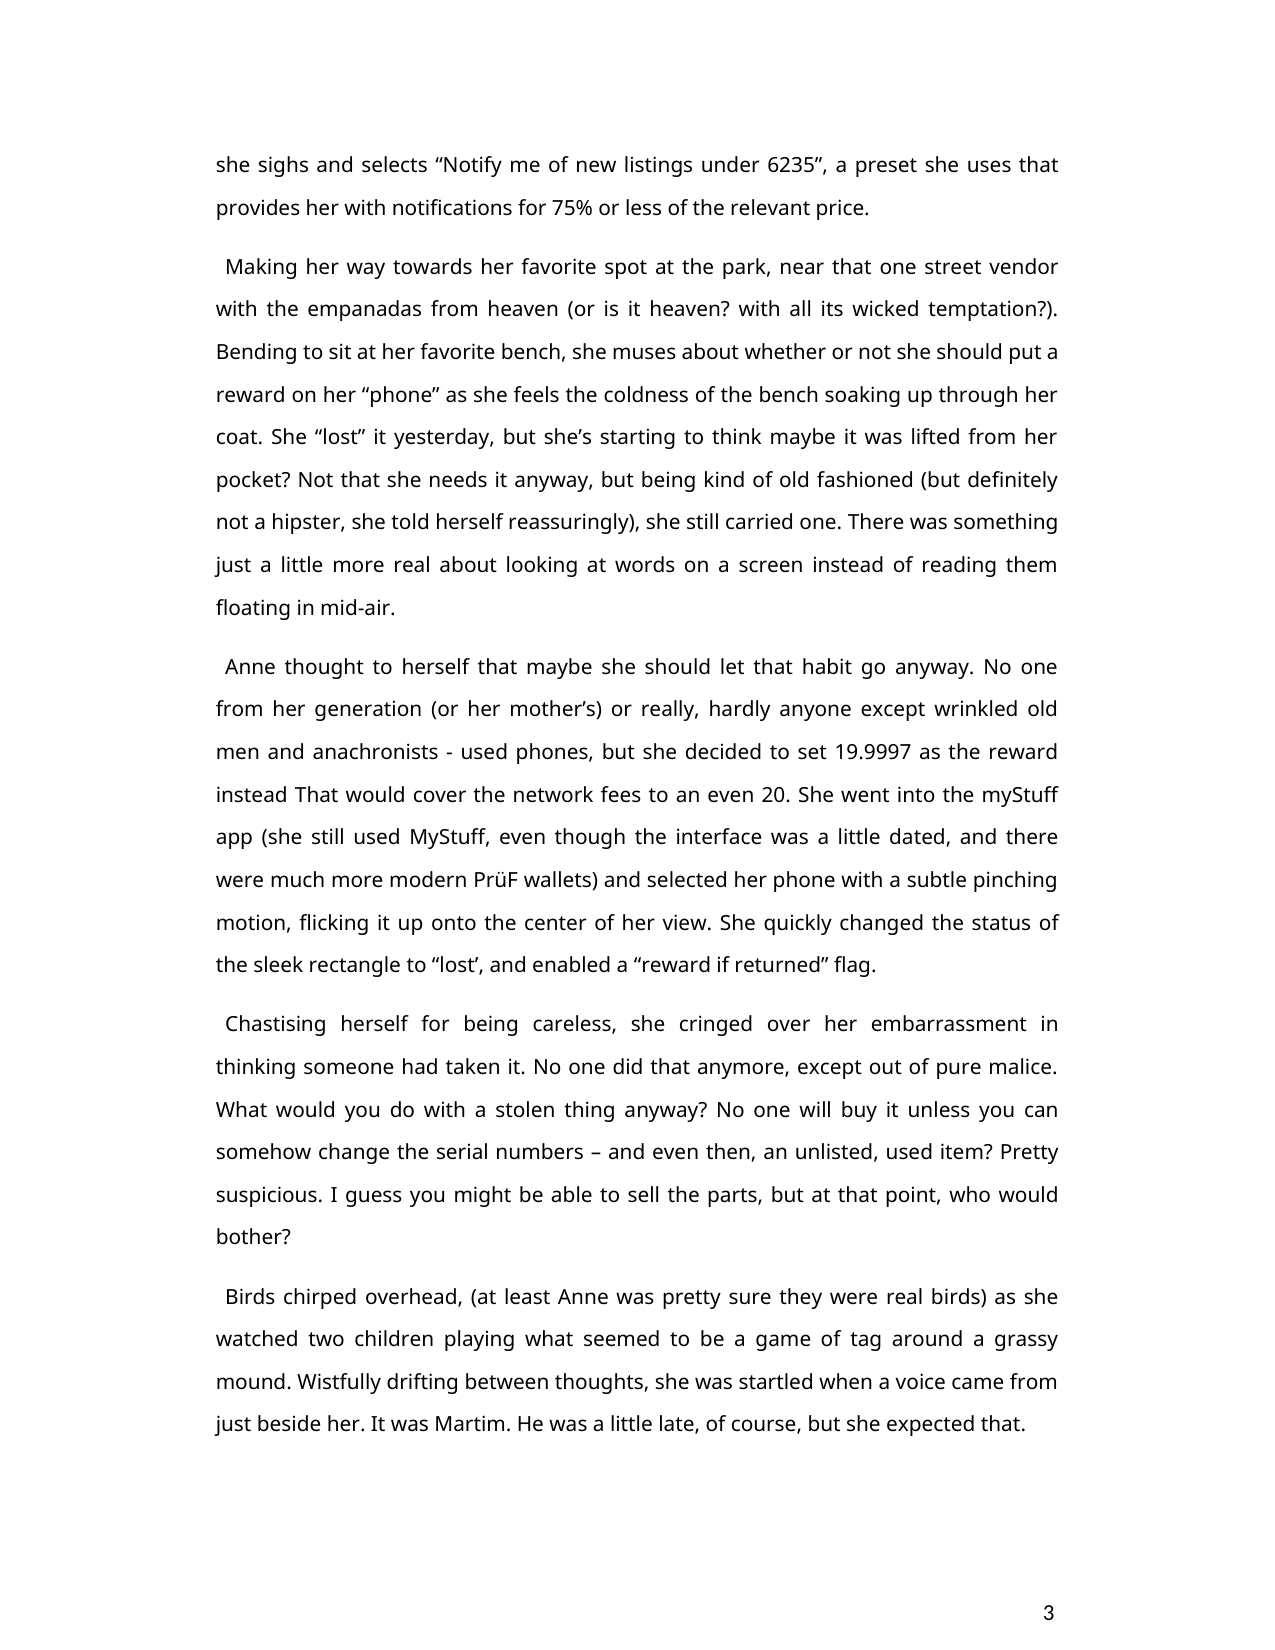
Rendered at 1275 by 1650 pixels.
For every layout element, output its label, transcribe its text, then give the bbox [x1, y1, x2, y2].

text Birds chirped overhead, (at least Anne was pretty sure they were real birds) as she watched two children playing what seemed to be a game of tag around a grassy mound. Wistfully drifting between thoughts, she was startled when a voice came from just beside her. It was Martim. He was a little late, of course, but she expected that. [216, 1282, 1059, 1438]
text Making her way towards her favorite spot at the park, near that one street vendor with the empanadas from heaven (or is it heaven? with all its wicked temptation?). Bending to sit at her favorite bench, she muses about whether or not she should put a reward on her “phone” as she feels the coldness of the bench soaking up through her coat. She “lost” it yesterday, but she’s starting to think maybe it was lifted from her pocket? Not that she needs it anyway, but being kind of old fashioned (but definitely not a hipster, she told herself reassuringly), she still carried one. There was something just a little more real about looking at words on a screen instead of reading them floating in mid-air. [216, 252, 1059, 621]
text Chastising herself for being careless, she cringed over her embarrassment in thinking someone had taken it. No one did that anymore, except out of pure malice. What would you do with a stolen thing anyway? No one will buy it unless you can somehow change the serial numbers – and even then, an unlisted, used item? Pretty suspicious. I guess you might be able to sell the parts, but at that point, who would bother? [216, 1009, 1059, 1251]
text she sighs and selects “Notify me of new listings under 6235”, a preset she uses that provides her with notifications for 75% or less of the relevant price. [216, 150, 1059, 221]
text Anne thought to herself that maybe she should let that habit go anyway. No one from her generation (or her mother’s) or really, hardly anyone except wrinkled old men and anachronists - used phones, but she decided to set 19.9997 as the reward instead That would cover the network fees to an even 20. She went into the myStuff app (she still used MyStuff, even though the interface was a little dated, and there were much more modern PrüF wallets) and selected her phone with a subtle pinching motion, flicking it up onto the center of her view. She quickly changed the status of the sleek rectangle to “lost’, and enabled a “reward if returned” flag. [216, 652, 1059, 979]
